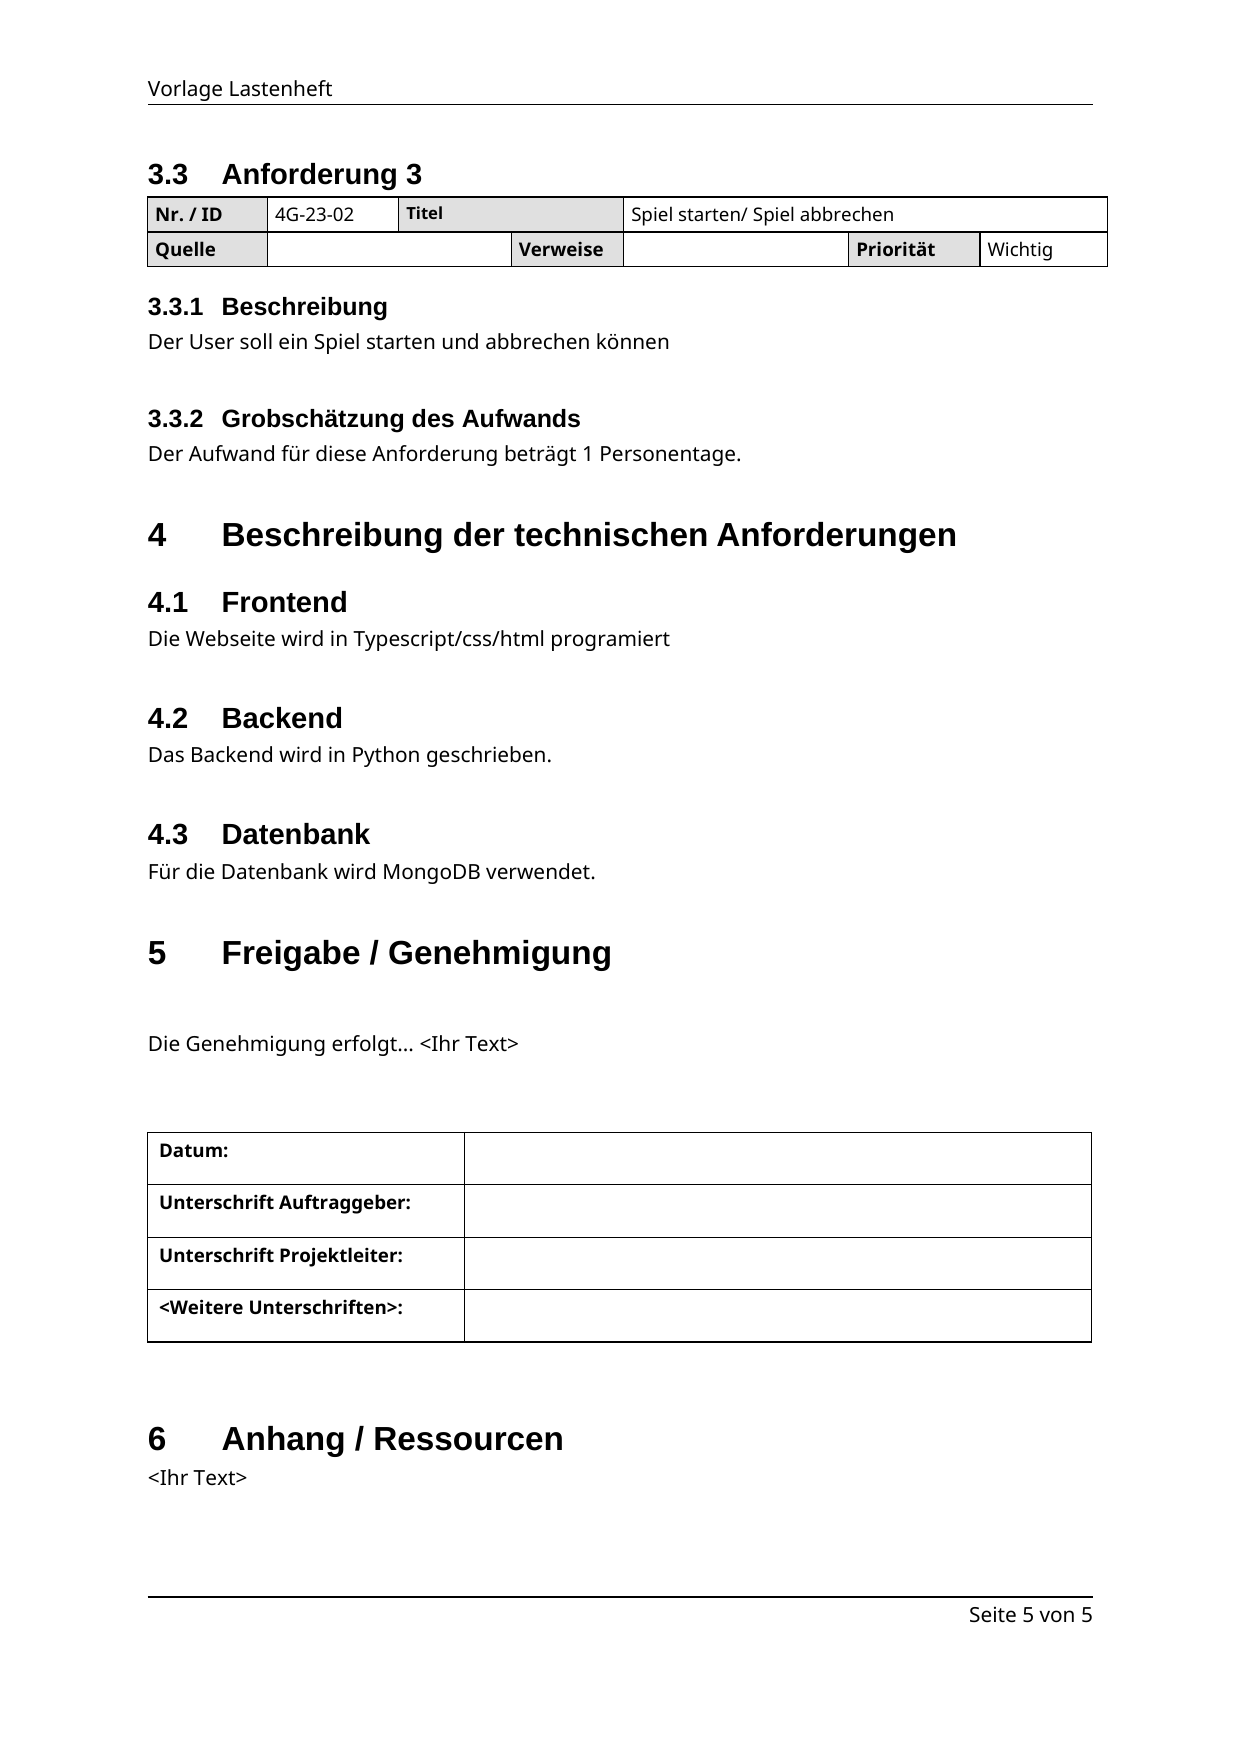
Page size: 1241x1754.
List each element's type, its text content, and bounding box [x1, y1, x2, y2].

text Der User soll ein Spiel starten und abbrechen können [148, 327, 1093, 356]
text Die Genehmigung erfolgt... <Ihr Text> [148, 1029, 1093, 1058]
text Die Webseite wird in Typescript/css/html programiert [148, 624, 1093, 653]
subtitle Backend [148, 701, 1093, 734]
table_header Nr. / ID [148, 198, 267, 231]
table_header Spiel starten/ Spiel abbrechen [624, 198, 1107, 231]
table_cell Priorität [849, 233, 979, 266]
table_cell Wichtig [981, 233, 1107, 266]
table_cell [624, 233, 848, 266]
subtitle Beschreibung [148, 292, 1093, 321]
subtitle Datenbank [148, 817, 1093, 851]
subtitle Grobschätzung des Aufwands [148, 404, 1093, 432]
table_cell Unterschrift Auftraggeber: [148, 1185, 464, 1237]
table_header Titel [399, 198, 623, 231]
table_cell <Weitere Unterschriften>: [148, 1290, 464, 1341]
subtitle Beschreibung der technischen Anforderungen [148, 515, 1093, 553]
table_header Datum: [148, 1133, 464, 1184]
table_cell [465, 1185, 1091, 1237]
table_cell [268, 233, 511, 266]
text Der Aufwand für diese Anforderung beträgt 1 Personentage. [148, 439, 1093, 467]
table_cell Quelle [148, 233, 267, 266]
subtitle Frontend [148, 585, 1093, 618]
table_cell Unterschrift Projektleiter: [148, 1238, 464, 1289]
text Für die Datenbank wird MongoDB verwendet. [148, 857, 1093, 885]
table_cell Verweise [512, 233, 623, 266]
table_cell [465, 1238, 1091, 1289]
table_header [465, 1133, 1091, 1184]
subtitle Anforderung 3 [148, 157, 1093, 190]
subtitle Anhang / Ressourcen [148, 1419, 1093, 1457]
table_cell [465, 1290, 1091, 1341]
subtitle Freigabe / Genehmigung [148, 933, 1093, 972]
table_header 4G-23-02 [268, 198, 398, 231]
text Das Backend wird in Python geschrieben. [148, 741, 1093, 769]
text <Ihr Text> [148, 1463, 1093, 1492]
